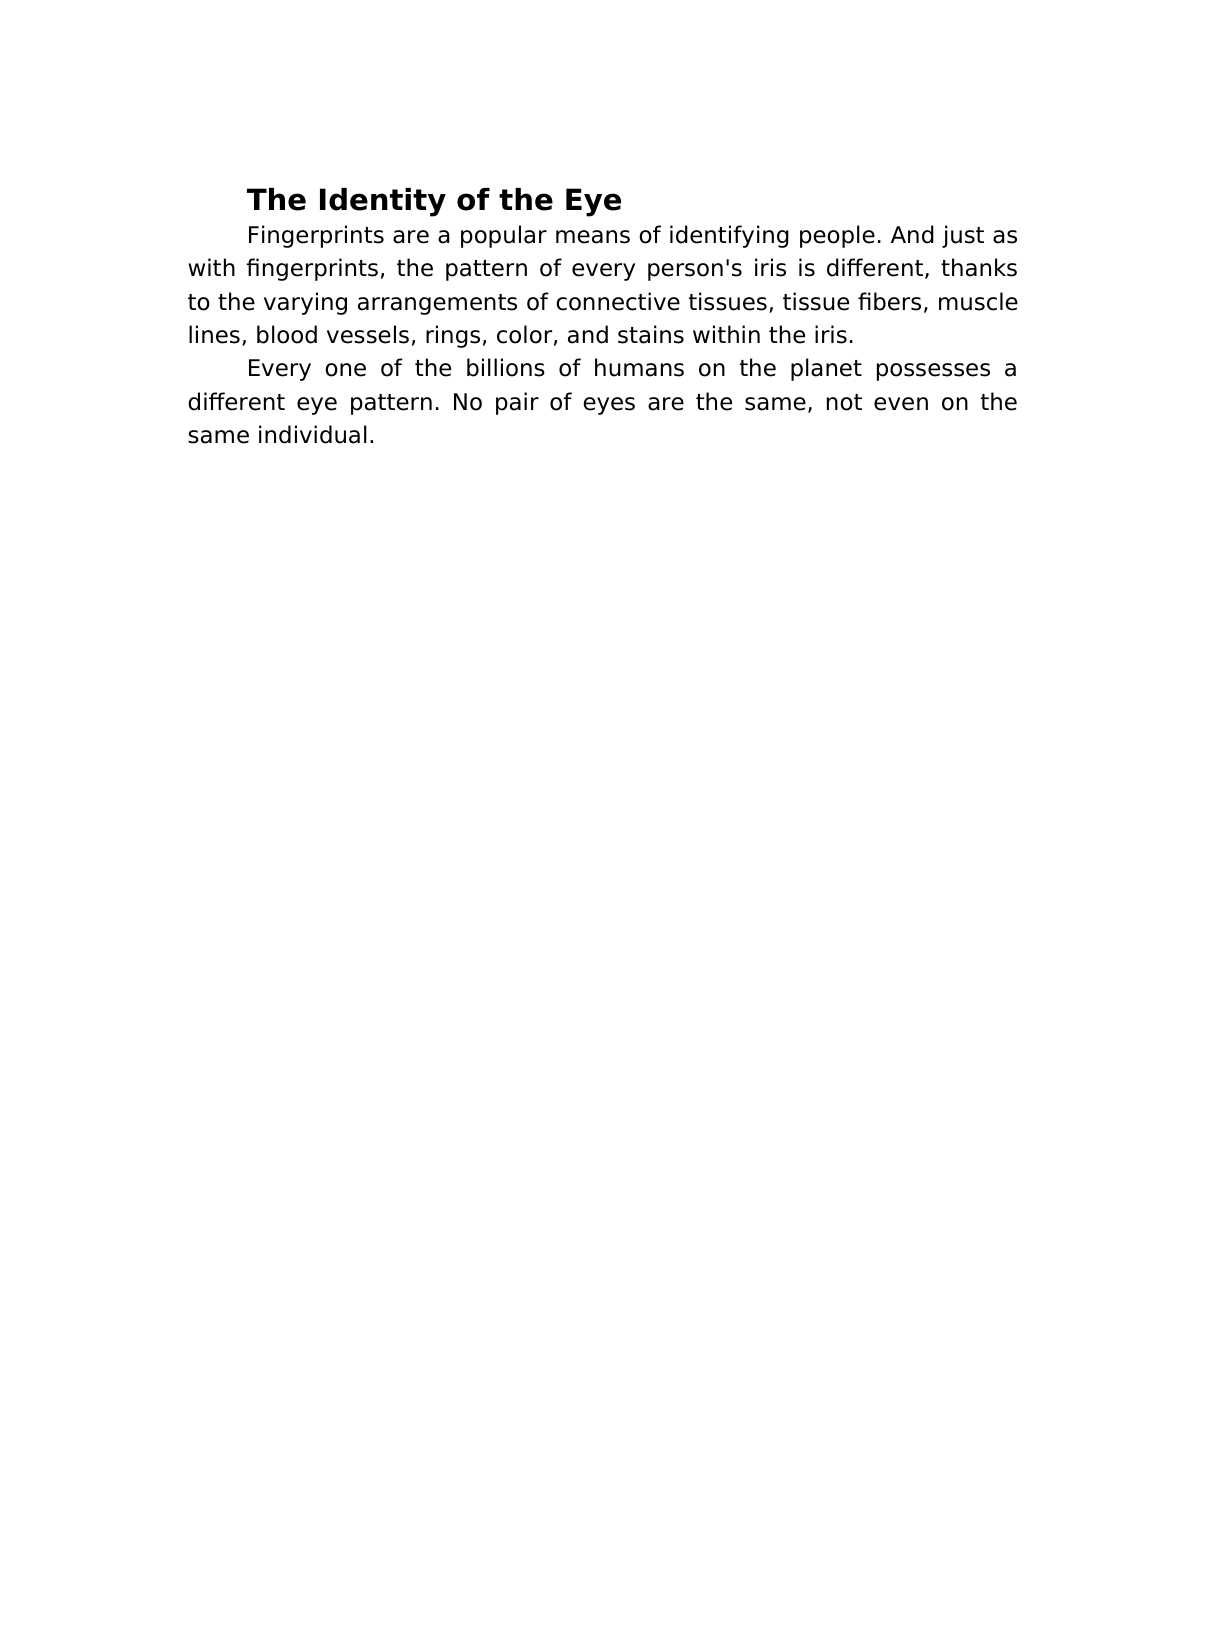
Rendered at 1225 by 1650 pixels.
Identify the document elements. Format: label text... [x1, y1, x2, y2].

text Fingerprints are a popular means of identifying people. And just as with fingerprints, the pattern of every person's iris is different, thanks to the varying arrangements of connective tissues, tissue fibers, muscle lines, blood vessels, rings, color, and stains within the iris. [187, 217, 1020, 350]
text The Identity of the Eye [187, 183, 1020, 217]
text Every one of the billions of humans on the planet possesses a different eye pattern. No pair of eyes are the same, not even on the same individual. [187, 350, 1020, 450]
